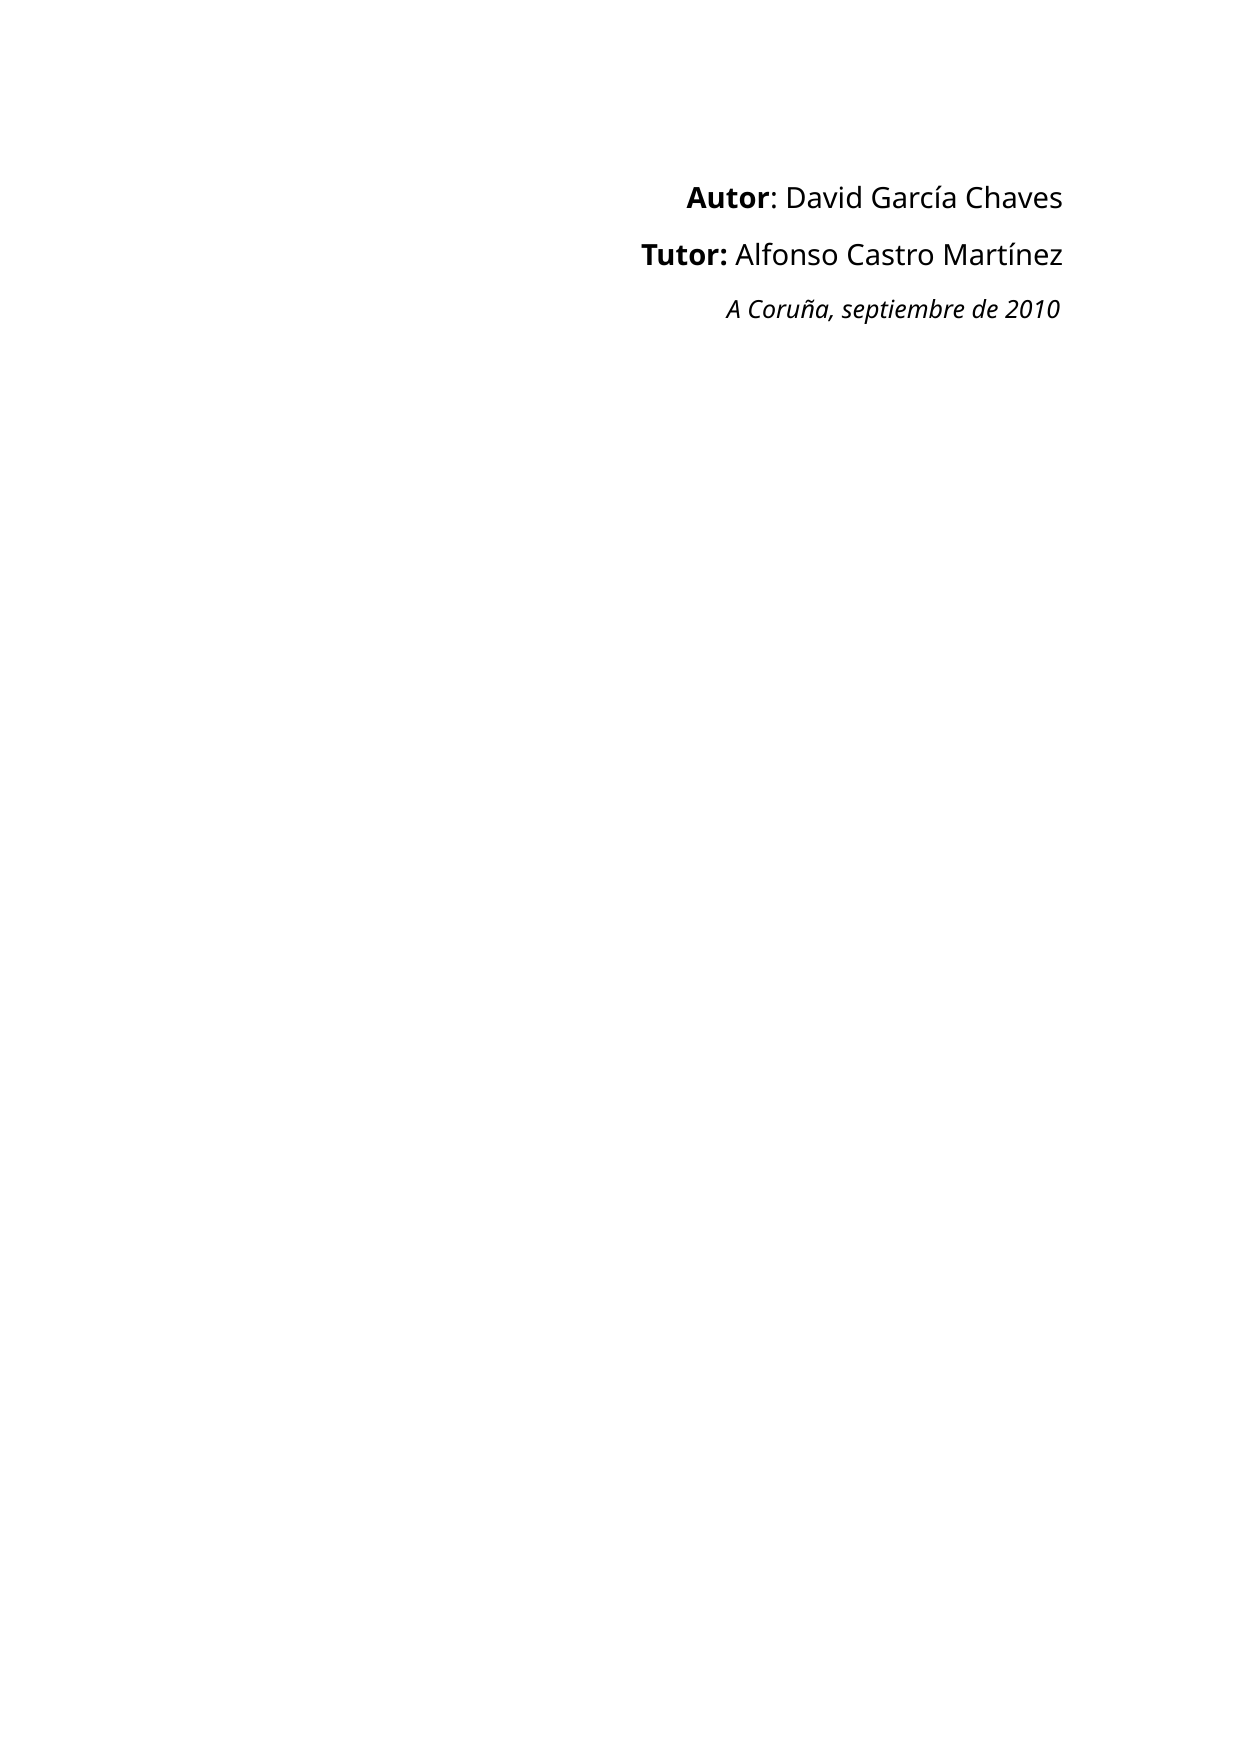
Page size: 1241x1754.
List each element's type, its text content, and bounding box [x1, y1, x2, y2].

text Tutor: Alfonso Castro Martínez [148, 234, 1063, 274]
text Autor: David García Chaves [148, 177, 1063, 217]
text A Coruña, septiembre de 2010 [148, 292, 1063, 326]
